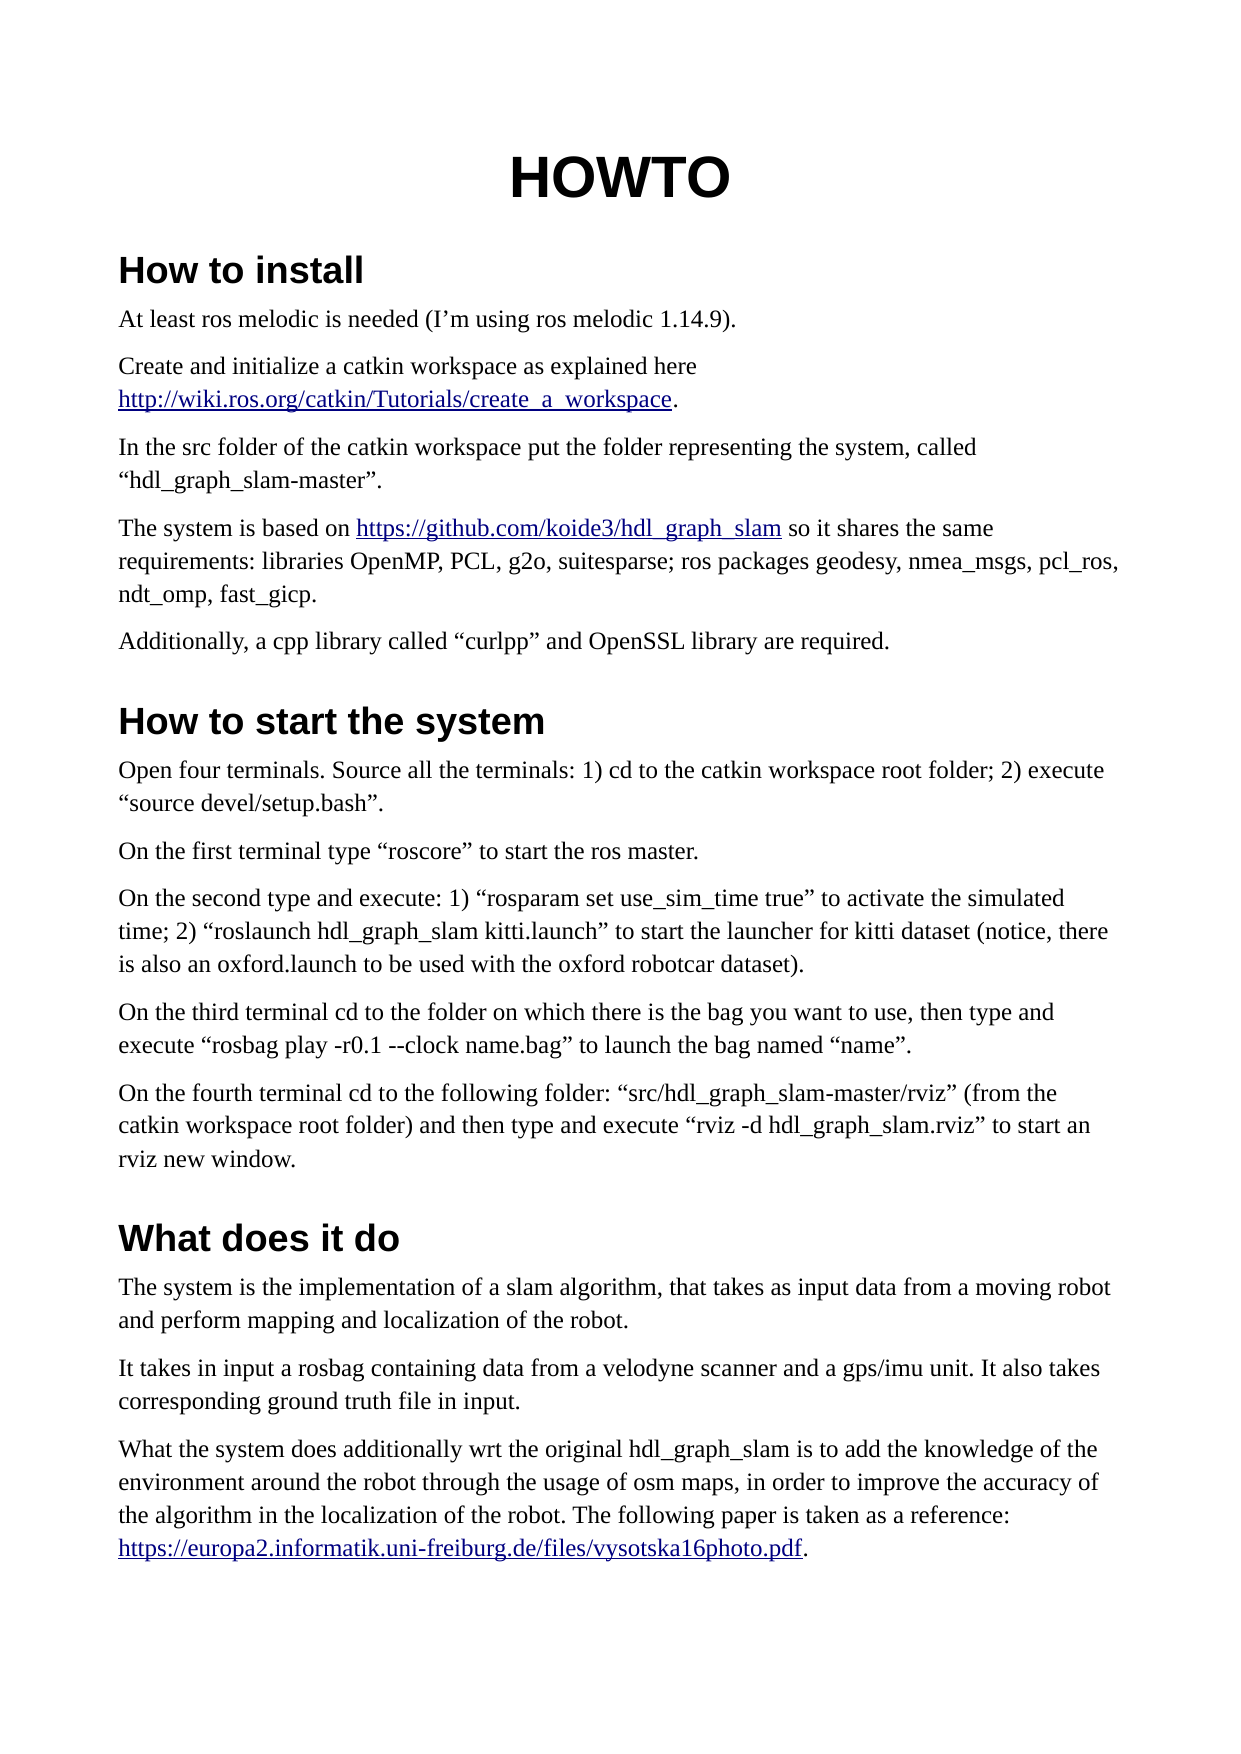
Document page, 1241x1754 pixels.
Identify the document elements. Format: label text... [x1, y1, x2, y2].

text Open four terminals. Source all the terminals: 1) cd to the catkin workspace root folder; 2) execute “source devel/setup.bash”. [118, 755, 1122, 817]
text Create and initialize a catkin workspace as explained here http://wiki.ros.org/catkin/Tutorials/create_a_workspace. [118, 351, 1122, 413]
text On the fourth terminal cd to the following folder: “src/hdl_graph_slam-master/rviz” (from the catkin workspace root folder) and then type and execute “rviz -d hdl_graph_slam.rviz” to start an rviz new window. [118, 1078, 1122, 1172]
text On the second type and execute: 1) “rosparam set use_sim_time true” to activate the simulated time; 2) “roslaunch hdl_graph_slam kitti.launch” to start the launcher for kitti dataset (notice, there is also an oxford.launch to be used with the oxford robotcar dataset). [118, 883, 1122, 978]
text The system is the implementation of a slam algorithm, that takes as input data from a moving robot and perform mapping and localization of the robot. [118, 1272, 1122, 1334]
title HOWTO [118, 143, 1122, 210]
text On the first terminal type “roscore” to start the ros master. [118, 836, 1122, 864]
text In the src folder of the catkin workspace put the folder representing the system, called “hdl_graph_slam-master”. [118, 432, 1122, 494]
text At least ros melodic is needed (I’m using ros melodic 1.14.9). [118, 304, 1122, 333]
text Additionally, a cpp library called “curlpp” and OpenSSL library are required. [118, 626, 1122, 655]
text It takes in input a rosbag containing data from a velodyne scanner and a gps/imu unit. It also takes corresponding ground truth file in input. [118, 1353, 1122, 1415]
subtitle What does it do [118, 1216, 1122, 1260]
subtitle How to install [118, 248, 1122, 291]
text On the third terminal cd to the folder on which there is the bag you want to use, then type and execute “rosbag play -r0.1 --clock name.bag” to launch the bag named “name”. [118, 997, 1122, 1059]
subtitle How to start the system [118, 699, 1122, 743]
text What the system does additionally wrt the original hdl_graph_slam is to add the knowledge of the environment around the robot through the usage of osm maps, in order to improve the accuracy of the algorithm in the localization of the robot. The following paper is taken as a reference: https://europa2.informatik.uni-freiburg.de/files/vysotska16photo.pdf. [118, 1434, 1122, 1561]
text The system is based on https://github.com/koide3/hdl_graph_slam so it shares the same requirements: libraries OpenMP, PCL, g2o, suitesparse; ros packages geodesy, nmea_msgs, pcl_ros, ndt_omp, fast_gicp. [118, 513, 1122, 607]
